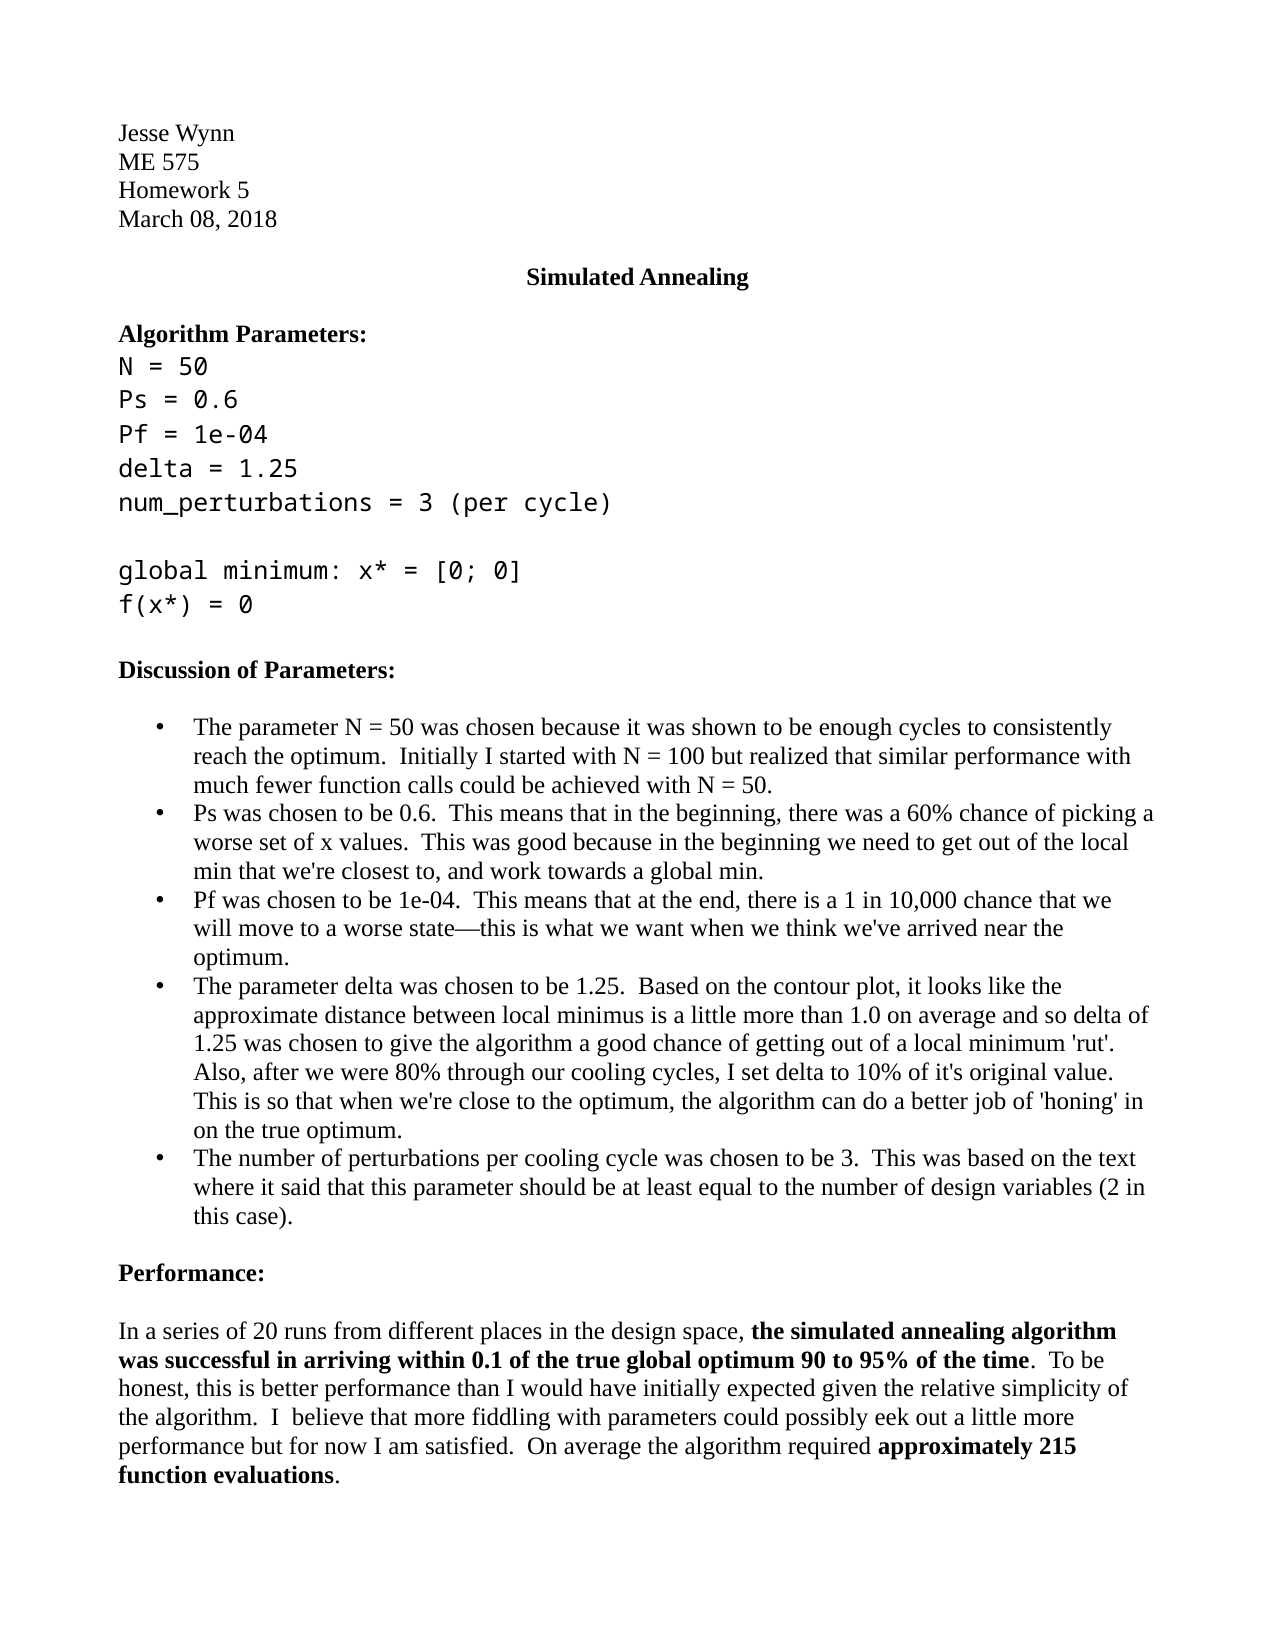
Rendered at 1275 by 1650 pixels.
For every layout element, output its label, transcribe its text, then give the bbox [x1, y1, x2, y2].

text Simulated Annealing [118, 262, 1157, 291]
text Performance: [118, 1258, 1157, 1287]
text Ps = 0.6 [118, 382, 1157, 416]
text Pf = 1e-04 [118, 416, 1157, 450]
text f(x*) = 0 [118, 587, 1157, 621]
text N = 50 [118, 348, 1157, 382]
text Discussion of Parameters: [118, 655, 1157, 683]
text March 08, 2018 [118, 204, 1157, 233]
text ME 575 [118, 147, 1157, 176]
text Homework 5 [118, 176, 1157, 204]
list Pf was chosen to be 1e-04. This means that at the end, there is a 1 in 10,000 chance that we will move to a worse state—this is what we want when we think we've arrived near the optimum. [156, 885, 1157, 971]
text num_perturbations = 3 (per cycle) [118, 484, 1157, 518]
list The parameter delta was chosen to be 1.25. Based on the contour plot, it looks like the approximate distance between local minimus is a little more than 1.0 on average and so delta of 1.25 was chosen to give the algorithm a good chance of getting out of a local minimum 'rut'. Also, after we were 80% through our cooling cycles, I set delta to 10% of it's original value. This is so that when we're close to the optimum, the algorithm can do a better job of 'honing' in on the true optimum. [156, 971, 1157, 1143]
text global minimum: x* = [0; 0] [118, 552, 1157, 587]
list The parameter N = 50 was chosen because it was shown to be enough cycles to consistently reach the optimum. Initially I started with N = 100 but realized that similar performance with much fewer function calls could be achieved with N = 50. [156, 712, 1157, 798]
text delta = 1.25 [118, 450, 1157, 484]
text Algorithm Parameters: [118, 319, 1157, 348]
list The number of perturbations per cooling cycle was chosen to be 3. This was based on the text where it said that this parameter should be at least equal to the number of design variables (2 in this case). [156, 1143, 1157, 1230]
text In a series of 20 runs from different places in the design space, the simulated annealing algorithm was successful in arriving within 0.1 of the true global optimum 90 to 95% of the time. To be honest, this is better performance than I would have initially expected given the relative simplicity of the algorithm. I believe that more fiddling with parameters could possibly eek out a little more performance but for now I am satisfied. On average the algorithm required approximately 215 function evaluations. [118, 1316, 1157, 1488]
text Jesse Wynn [118, 118, 1157, 147]
list Ps was chosen to be 0.6. This means that in the beginning, there was a 60% chance of picking a worse set of x values. This was good because in the beginning we need to get out of the local min that we're closest to, and work towards a global min. [156, 798, 1157, 885]
